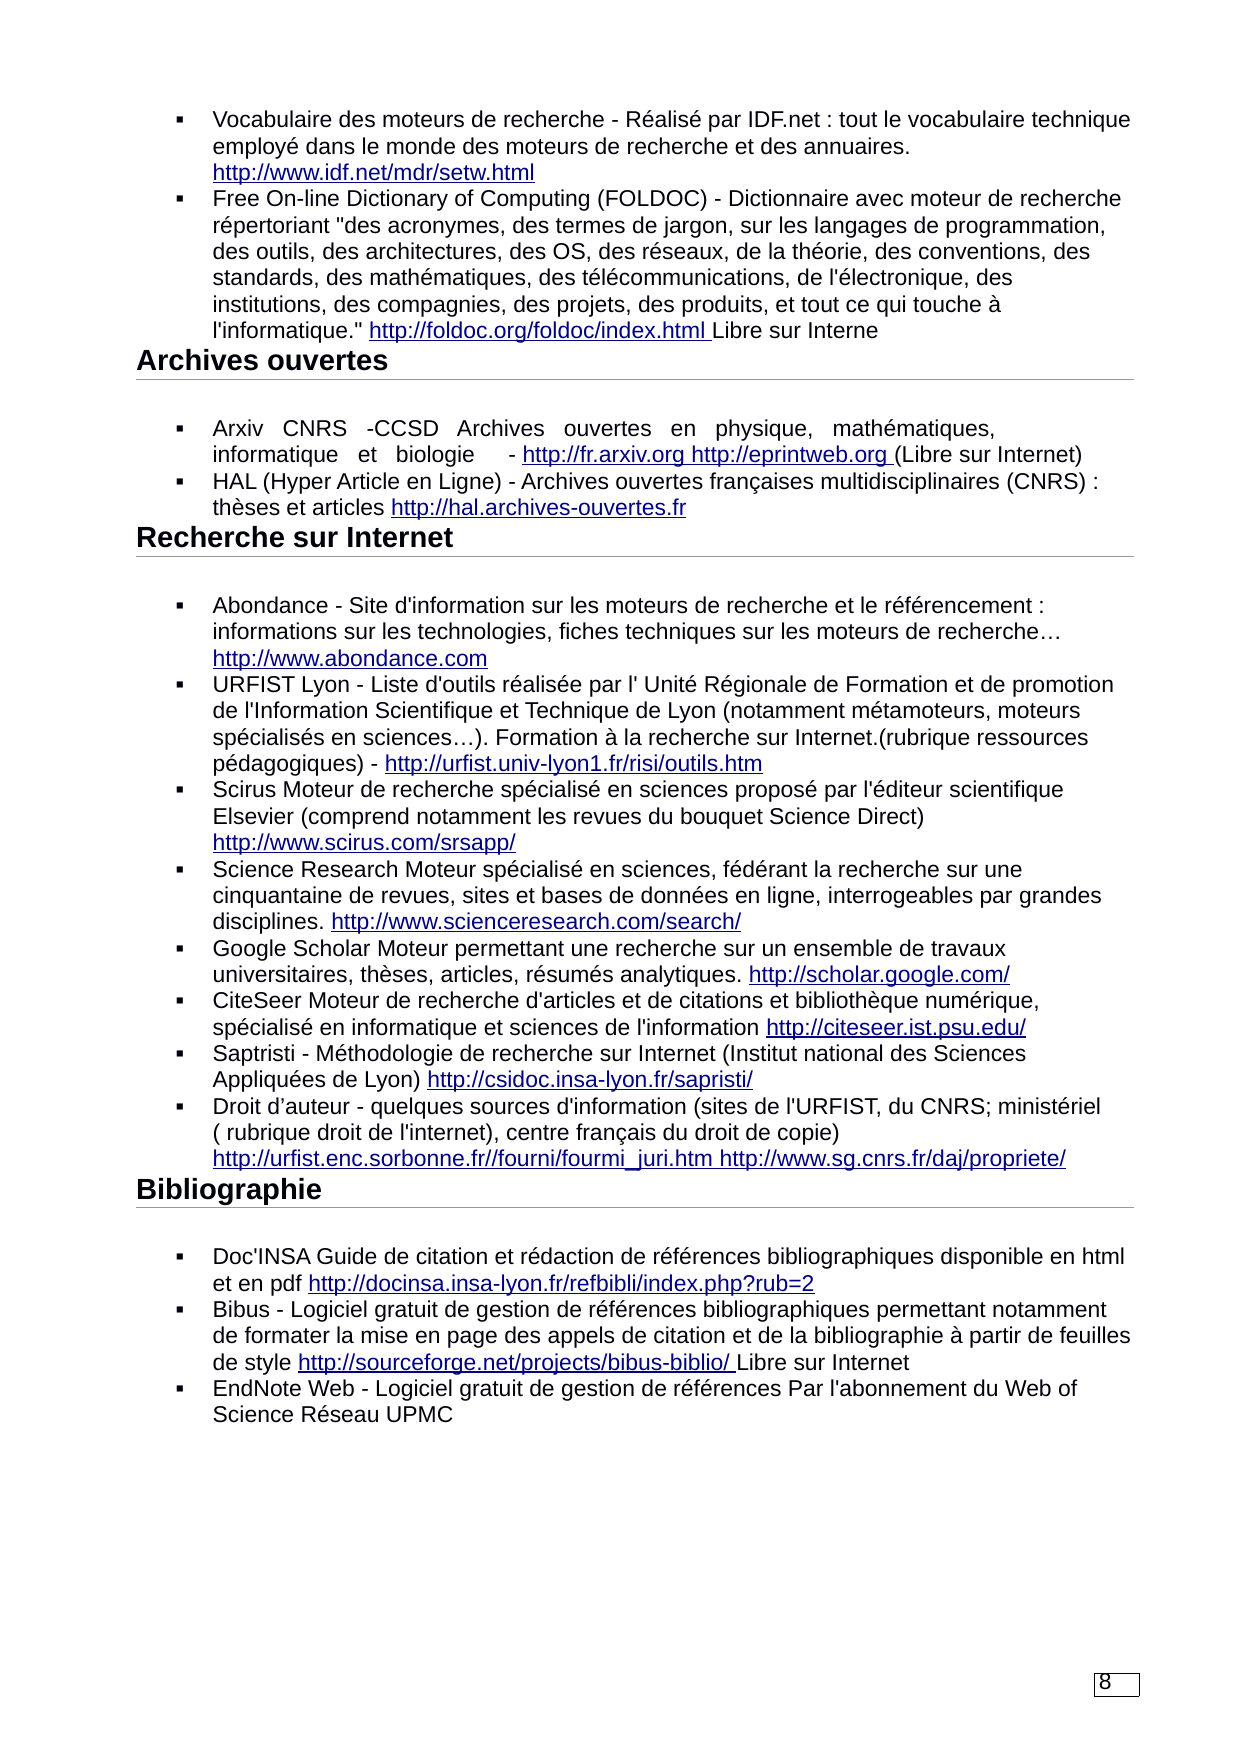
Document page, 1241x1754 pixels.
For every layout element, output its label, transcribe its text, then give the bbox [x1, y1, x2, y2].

list Bibus - Logiciel gratuit de gestion de références bibliographiques permettant notamment de formater la mise en page des appels de citation et de la bibliographie à partir de feuilles de style http://sourceforge.net/projects/bibus-biblio/ Libre sur Internet [175, 1296, 1134, 1375]
list Arxiv CNRS -CCSD Archives ouvertes en physique, mathématiques, informatique et biologie - http://fr.arxiv.org http://eprintweb.org (Libre sur Internet) [175, 415, 1134, 468]
list Scirus Moteur de recherche spécialisé en sciences proposé par l'éditeur scientifique Elsevier (comprend notamment les revues du bouquet Science Direct) http://www.scirus.com/srsapp/ [175, 776, 1134, 856]
list HAL (Hyper Article en Ligne) - Archives ouvertes françaises multidisciplinaires (CNRS) : thèses et articles http://hal.archives-ouvertes.fr [175, 468, 1134, 520]
list URFIST Lyon - Liste d'outils réalisée par l' Unité Régionale de Formation et de promotion de l'Information Scientifique et Technique de Lyon (notamment métamoteurs, moteurs spécialisés en sciences…). Formation à la recherche sur Internet.(rubrique ressources pédagogiques) - http://urfist.univ-lyon1.fr/risi/outils.htm [175, 671, 1134, 776]
list Science Research Moteur spécialisé en sciences, fédérant la recherche sur une cinquantaine de revues, sites et bases de données en ligne, interrogeables par grandes disciplines. http://www.scienceresearch.com/search/ [175, 856, 1134, 934]
list Google Scholar Moteur permettant une recherche sur un ensemble de travaux universitaires, thèses, articles, résumés analytiques. http://scholar.google.com/ [175, 934, 1134, 987]
subtitle Bibliographie [136, 1172, 1134, 1207]
list CiteSeer Moteur de recherche d'articles et de citations et bibliothèque numérique, spécialisé en informatique et sciences de l'information http://citeseer.ist.psu.edu/ [175, 987, 1134, 1040]
list Saptristi - Méthodologie de recherche sur Internet (Institut national des Sciences Appliquées de Lyon) http://csidoc.insa-lyon.fr/sapristi/ [175, 1040, 1134, 1093]
list Droit d’auteur - quelques sources d'information (sites de l'URFIST, du CNRS; ministériel ( rubrique droit de l'internet), centre français du droit de copie) http://urfist.enc.sorbonne.fr//fourni/fourmi_juri.htm http://www.sg.cnrs.fr/daj/propriete/ [175, 1093, 1134, 1172]
list EndNote Web - Logiciel gratuit de gestion de références Par l'abonnement du Web of Science Réseau UPMC [175, 1375, 1134, 1428]
subtitle Archives ouvertes [136, 343, 1134, 379]
list Vocabulaire des moteurs de recherche - Réalisé par IDF.net : tout le vocabulaire technique employé dans le monde des moteurs de recherche et des annuaires. http://www.idf.net/mdr/setw.html [175, 106, 1134, 185]
list Abondance - Site d'information sur les moteurs de recherche et le référencement : informations sur les technologies, fiches techniques sur les moteurs de recherche… http://www.abondance.com [175, 592, 1134, 671]
list Free On-line Dictionary of Computing (FOLDOC) - Dictionnaire avec moteur de recherche répertoriant "des acronymes, des termes de jargon, sur les langages de programmation, des outils, des architectures, des OS, des réseaux, de la théorie, des conventions, des standards, des mathématiques, des télécommunications, de l'électronique, des institutions, des compagnies, des projets, des produits, et tout ce qui touche à l'informatique." http://foldoc.org/foldoc/index.html Libre sur Interne [175, 185, 1134, 343]
subtitle Recherche sur Internet [136, 520, 1134, 556]
list Doc'INSA Guide de citation et rédaction de références bibliographiques disponible en html et en pdf http://docinsa.insa-lyon.fr/refbibli/index.php?rub=2 [175, 1243, 1134, 1296]
picture [1, 1688, 1239, 1720]
